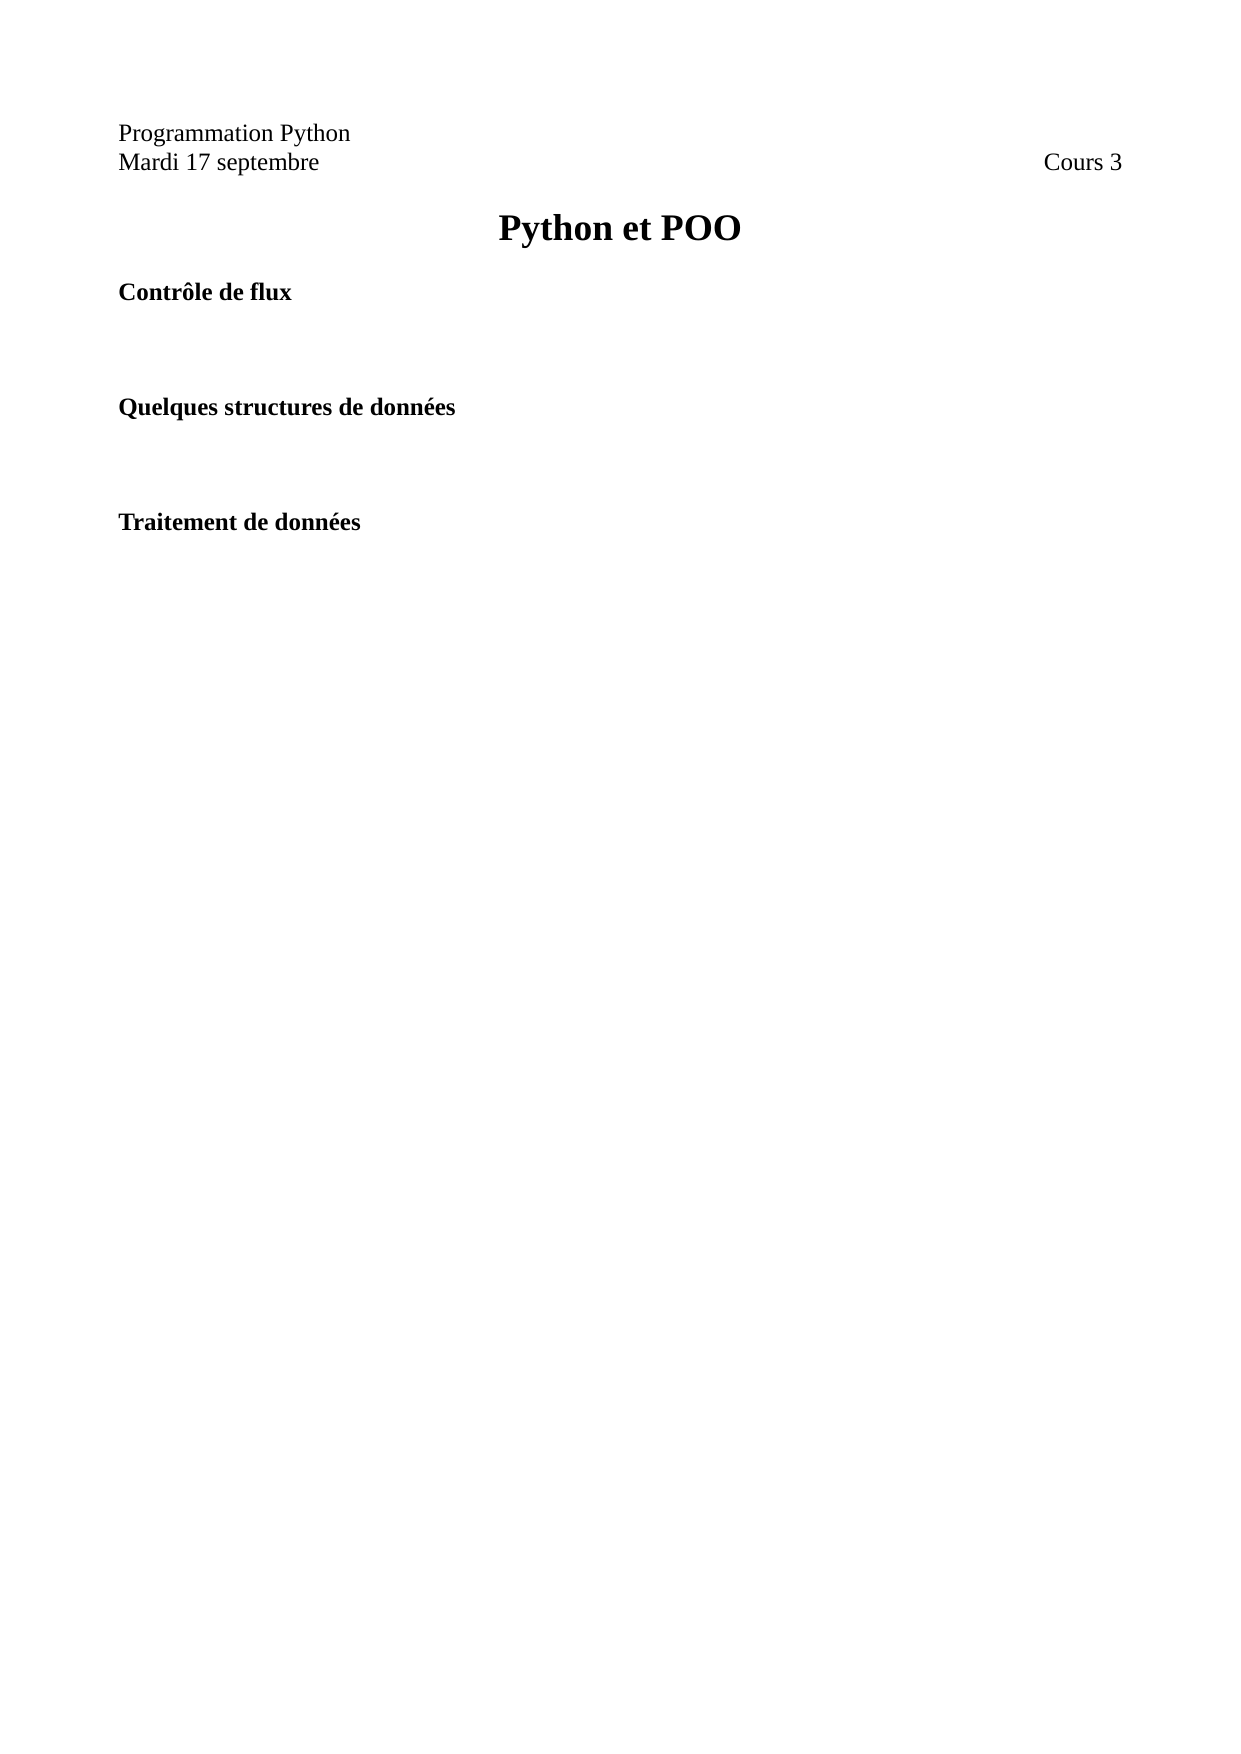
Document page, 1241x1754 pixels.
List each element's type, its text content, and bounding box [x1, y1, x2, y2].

text Traitement de données [118, 507, 1122, 536]
text Contrôle de flux [118, 277, 1122, 306]
text Quelques structures de données [118, 392, 1122, 421]
text Python et POO [118, 205, 1122, 248]
